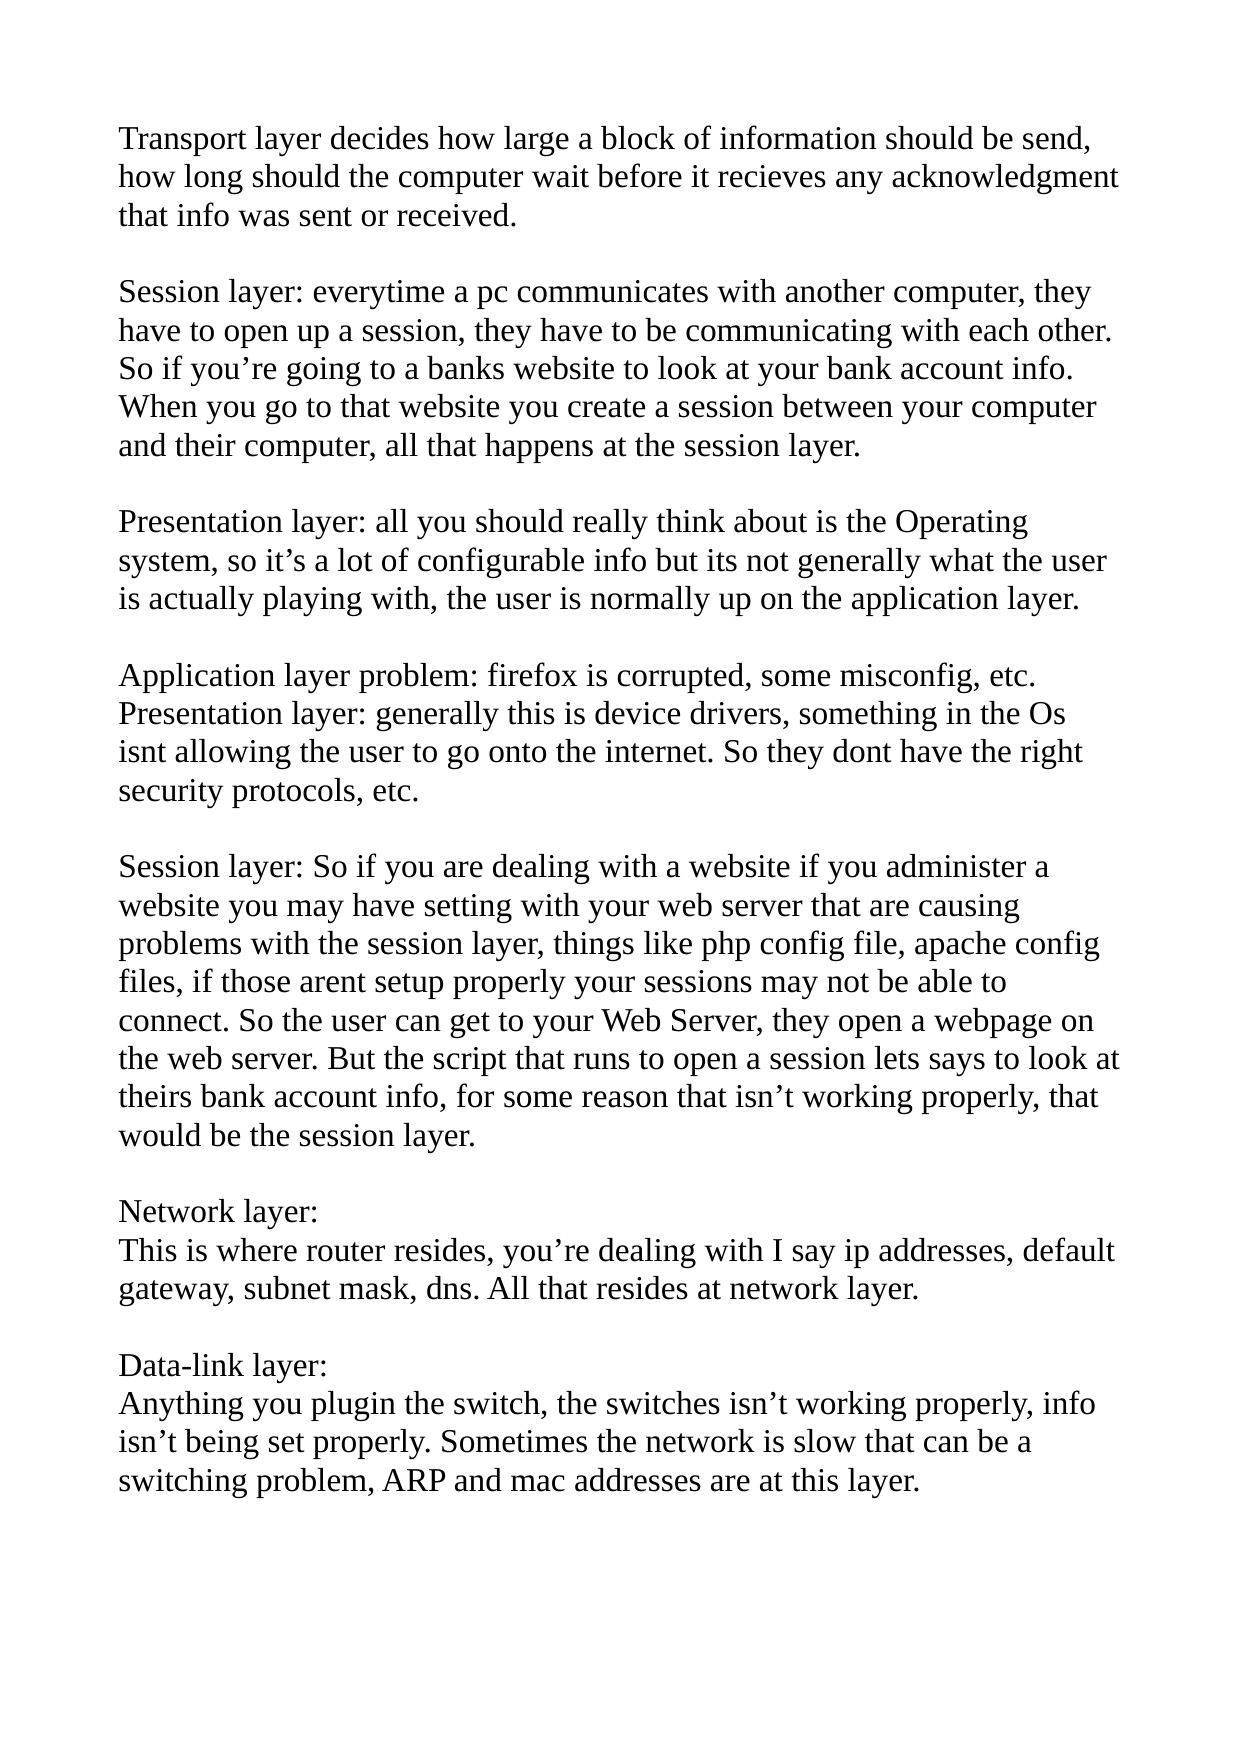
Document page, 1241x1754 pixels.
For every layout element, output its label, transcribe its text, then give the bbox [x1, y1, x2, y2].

text This is where router resides, you’re dealing with I say ip addresses, default gateway, subnet mask, dns. All that resides at network layer. [118, 1230, 1122, 1306]
text Network layer: [118, 1191, 1122, 1230]
text Application layer problem: firefox is corrupted, some misconfig, etc. [118, 655, 1122, 693]
text Session layer: So if you are dealing with a website if you administer a website you may have setting with your web server that are causing problems with the session layer, things like php config file, apache config files, if those arent setup properly your sessions may not be able to connect. So the user can get to your Web Server, they open a webpage on the web server. But the script that runs to open a session lets says to look at theirs bank account info, for some reason that isn’t working properly, that would be the session layer. [118, 846, 1122, 1153]
text Presentation layer: generally this is device drivers, something in the Os isnt allowing the user to go onto the internet. So they dont have the right security protocols, etc. [118, 693, 1122, 808]
text Data-link layer: [118, 1345, 1122, 1383]
text Anything you plugin the switch, the switches isn’t working properly, info isn’t being set properly. Sometimes the network is slow that can be a switching problem, ARP and mac addresses are at this layer. [118, 1383, 1122, 1498]
text Presentation layer: all you should really think about is the Operating system, so it’s a lot of configurable info but its not generally what the user is actually playing with, the user is normally up on the application layer. [118, 501, 1122, 616]
text Session layer: everytime a pc communicates with another computer, they have to open up a session, they have to be communicating with each other. So if you’re going to a banks website to look at your bank account info. When you go to that website you create a session between your computer and their computer, all that happens at the session layer. [118, 271, 1122, 463]
text Transport layer decides how large a block of information should be send, how long should the computer wait before it recieves any acknowledgment that info was sent or received. [118, 118, 1122, 233]
